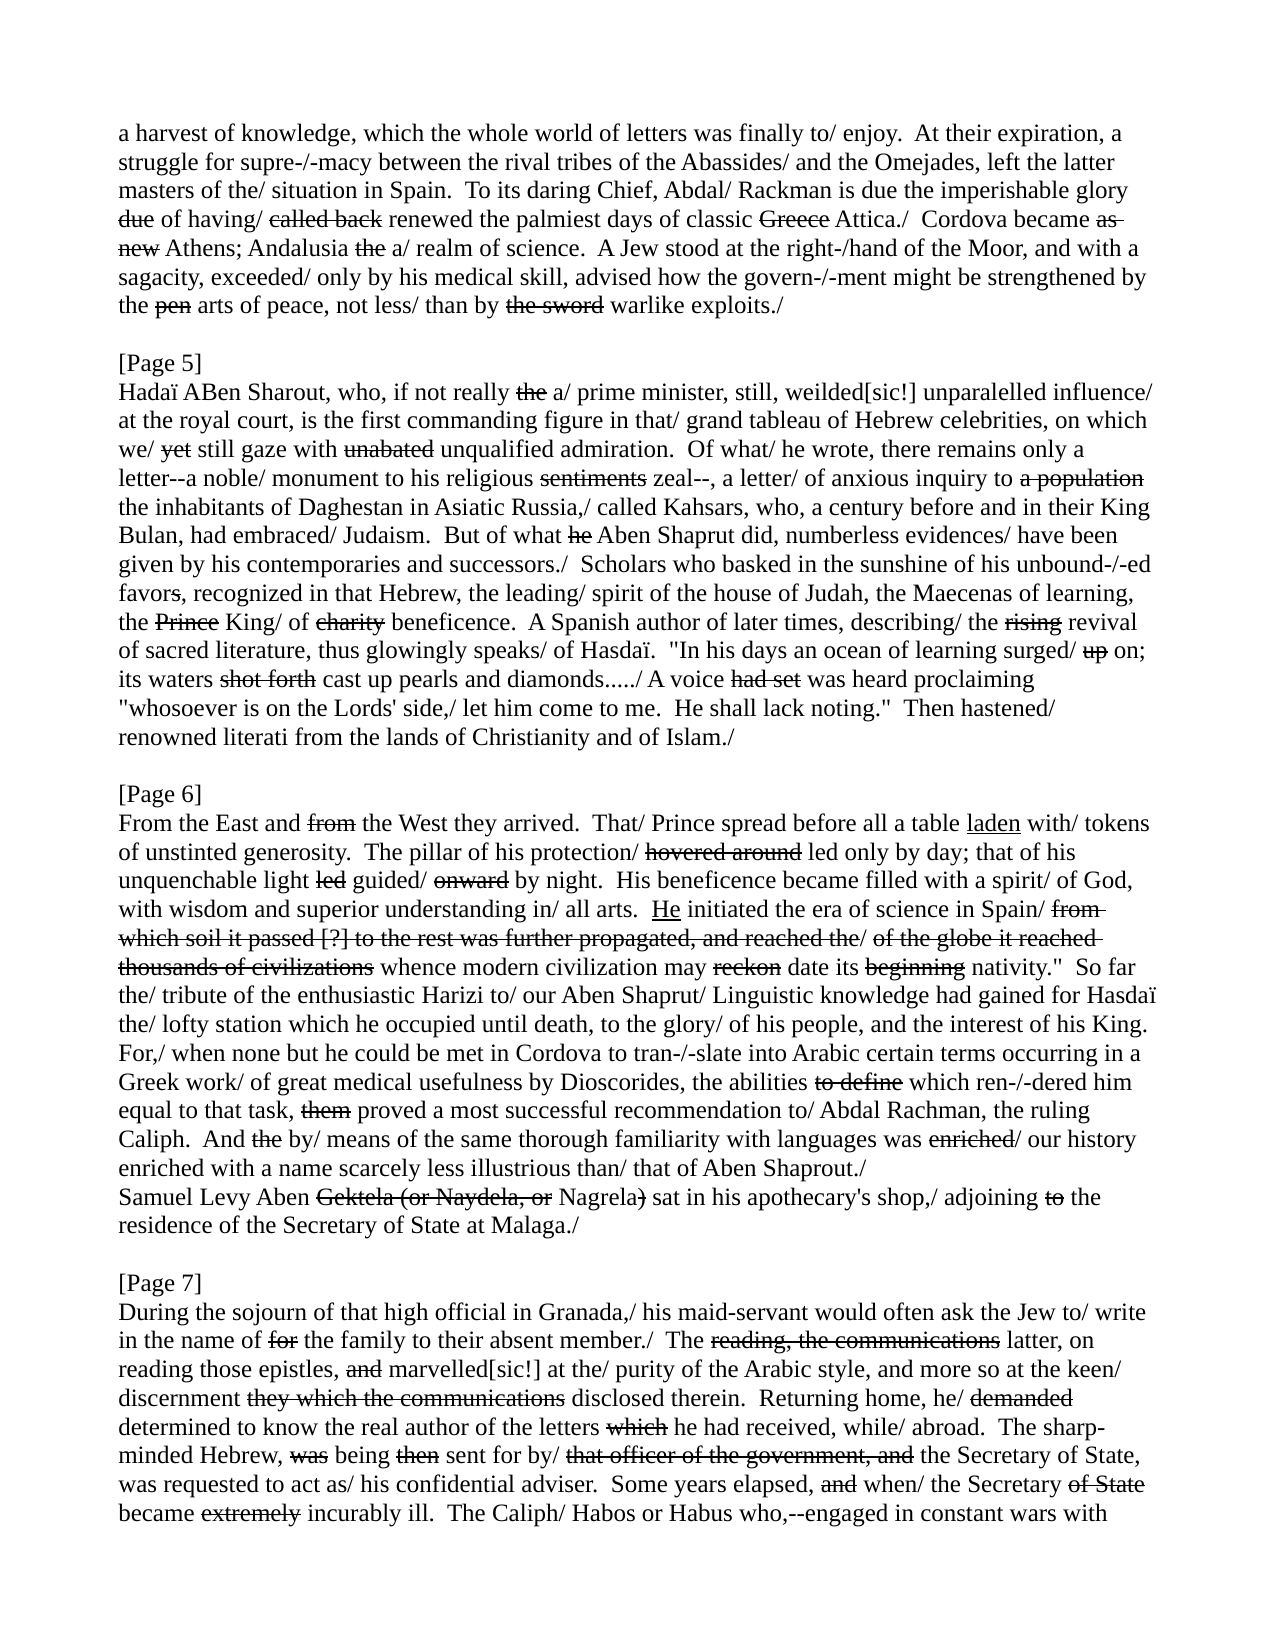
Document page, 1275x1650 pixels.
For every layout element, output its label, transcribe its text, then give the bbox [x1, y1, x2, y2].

text [Page 6] [118, 779, 1157, 808]
text [Page 7] [118, 1268, 1157, 1297]
text From the East and from the West they arrived. That/ Prince spread before all a table laden with/ tokens of unstinted generosity. The pillar of his protection/ hovered around led only by day; that of his unquenchable light led guided/ onward by night. His beneficence became filled with a spirit/ of God, with wisdom and superior understanding in/ all arts. He initiated the era of science in Spain/ from which soil it passed [?] to the rest was further propagated, and reached the/ of the globe it reached thousands of civilizations whence modern civilization may reckon date its beginning nativity." So far the/ tribute of the enthusiastic Harizi to/ our Aben Shaprut/ Linguistic knowledge had gained for Hasdaï the/ lofty station which he occupied until death, to the glory/ of his people, and the interest of his King. For,/ when none but he could be met in Cordova to tran-/-slate into Arabic certain terms occurring in a Greek work/ of great medical usefulness by Dioscorides, the abilities to define which ren-/-dered him equal to that task, them proved a most successful recommendation to/ Abdal Rachman, the ruling Caliph. And the by/ means of the same thorough familiarity with languages was enriched/ our history enriched with a name scarcely less illustrious than/ that of Aben Shaprout./ [118, 808, 1157, 1182]
text a harvest of knowledge, which the whole world of letters was finally to/ enjoy. At their expiration, a struggle for supre-/-macy between the rival tribes of the Abassides/ and the Omejades, left the latter masters of the/ situation in Spain. To its daring Chief, Abdal/ Rackman is due the imperishable glory due of having/ called back renewed the palmiest days of classic Greece Attica./ Cordova became as new Athens; Andalusia the a/ realm of science. A Jew stood at the right-/hand of the Moor, and with a sagacity, exceeded/ only by his medical skill, advised how the govern-/-ment might be strengthened by the pen arts of peace, not less/ than by the sword warlike exploits./ [118, 118, 1157, 319]
text Hadaï ABen Sharout, who, if not really the a/ prime minister, still, weilded[sic!] unparalelled influence/ at the royal court, is the first commanding figure in that/ grand tableau of Hebrew celebrities, on which we/ yet still gaze with unabated unqualified admiration. Of what/ he wrote, there remains only a letter--a noble/ monument to his religious sentiments zeal--, a letter/ of anxious inquiry to a population the inhabitants of Daghestan in Asiatic Russia,/ called Kahsars, who, a century before and in their King Bulan, had embraced/ Judaism. But of what he Aben Shaprut did, numberless evidences/ have been given by his contemporaries and successors./ Scholars who basked in the sunshine of his unbound-/-ed favors, recognized in that Hebrew, the leading/ spirit of the house of Judah, the Maecenas of learning, the Prince King/ of charity beneficence. A Spanish author of later times, describing/ the rising revival of sacred literature, thus glowingly speaks/ of Hasdaï. "In his days an ocean of learning surged/ up on; its waters shot forth cast up pearls and diamonds...../ A voice had set was heard proclaiming "whosoever is on the Lords' side,/ let him come to me. He shall lack noting." Then hastened/ renowned literati from the lands of Christianity and of Islam./ [118, 377, 1157, 751]
text [Page 5] [118, 348, 1157, 377]
text Samuel Levy Aben Gektela (or Naydela, or Nagrela) sat in his apothecary's shop,/ adjoining to the residence of the Secretary of State at Malaga./ [118, 1182, 1157, 1239]
text During the sojourn of that high official in Granada,/ his maid-servant would often ask the Jew to/ write in the name of for the family to their absent member./ The reading, the communications latter, on reading those epistles, and marvelled[sic!] at the/ purity of the Arabic style, and more so at the keen/ discernment they which the communications disclosed therein. Returning home, he/ demanded determined to know the real author of the letters which he had received, while/ abroad. The sharp-minded Hebrew, was being then sent for by/ that officer of the government, and the Secretary of State, was requested to act as/ his confidential adviser. Some years elapsed, and when/ the Secretary of State became extremely incurably ill. The Caliph/ Habos or Habus who,--engaged in constant wars with [118, 1297, 1157, 1527]
